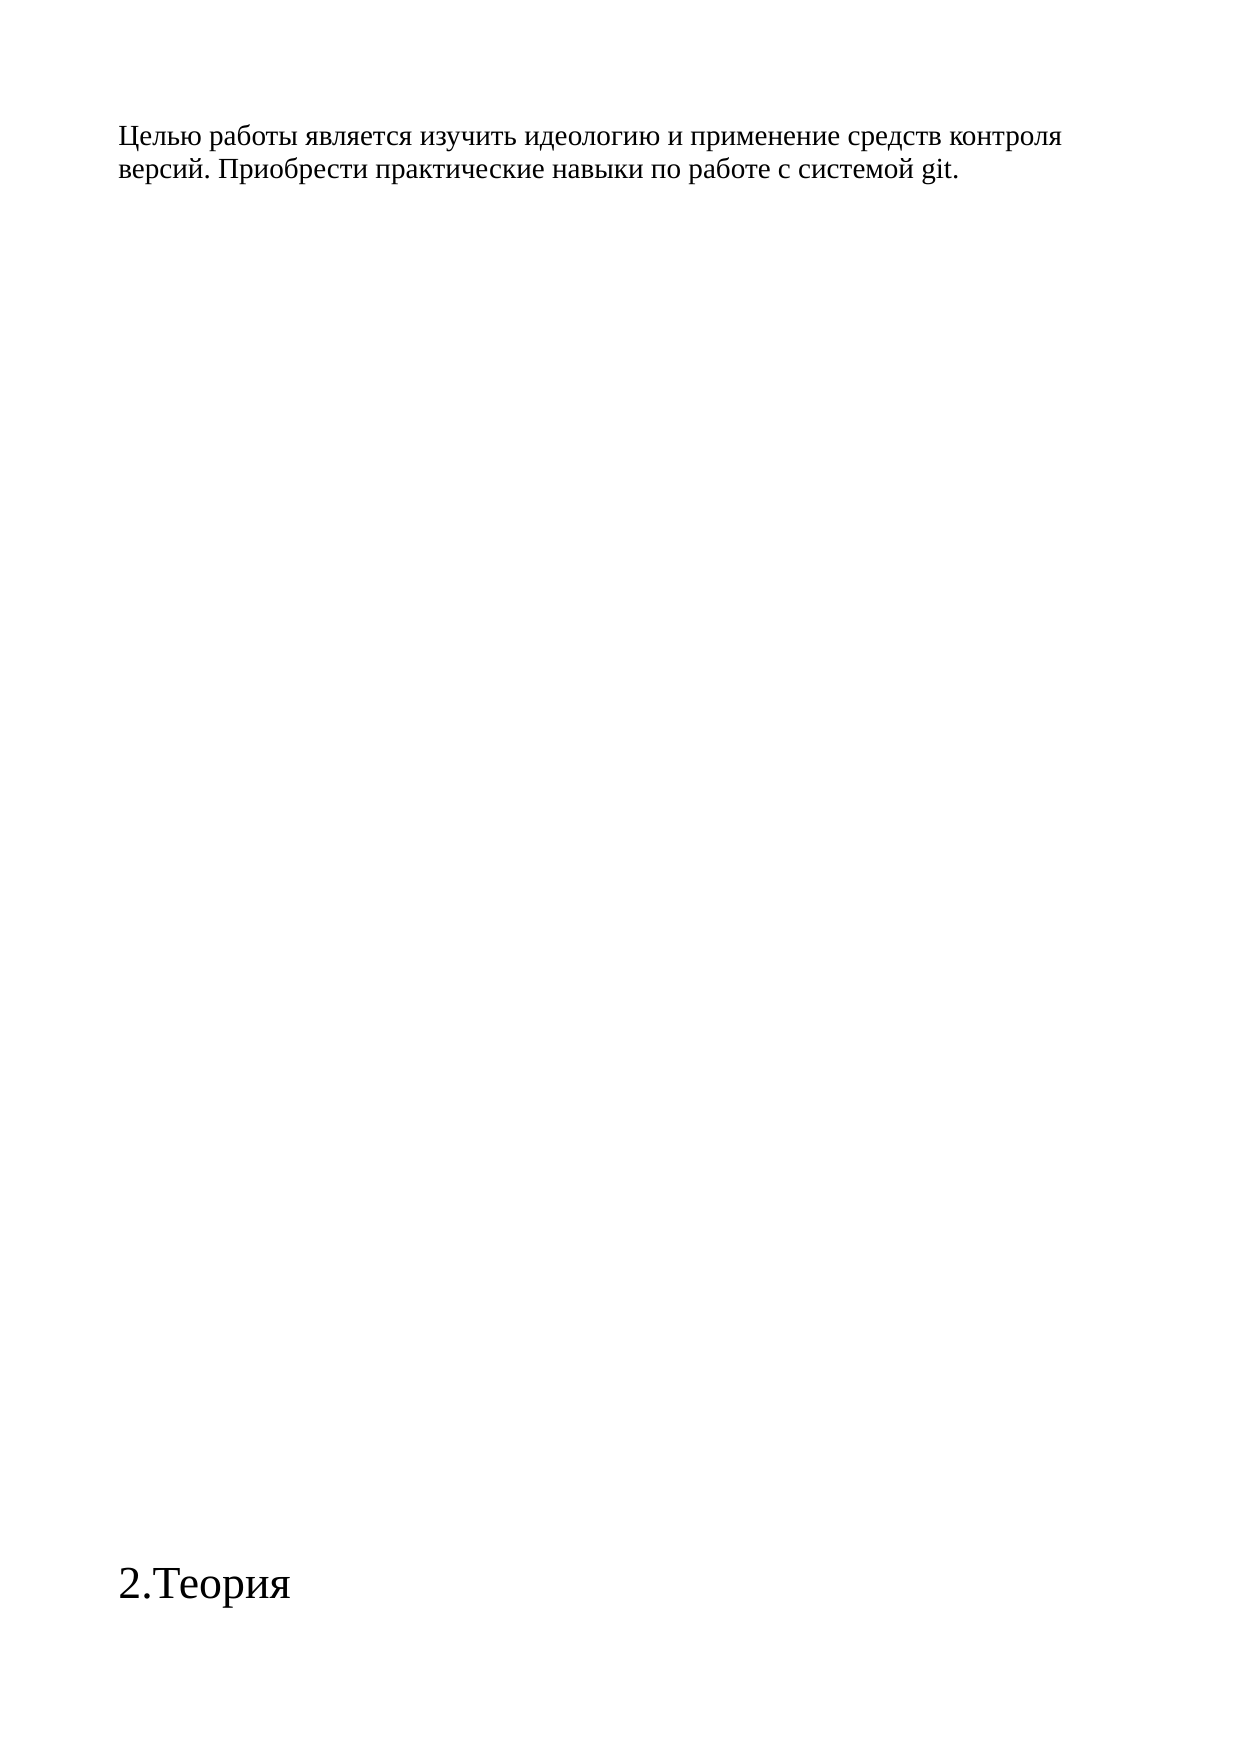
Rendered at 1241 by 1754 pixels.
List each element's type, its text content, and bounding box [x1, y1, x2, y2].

text 2.Теория [118, 1556, 1122, 1608]
text Целью работы является изучить идеологию и применение средств контроля версий. Приобрести практические навыки по работе с системой git. [118, 118, 1122, 185]
